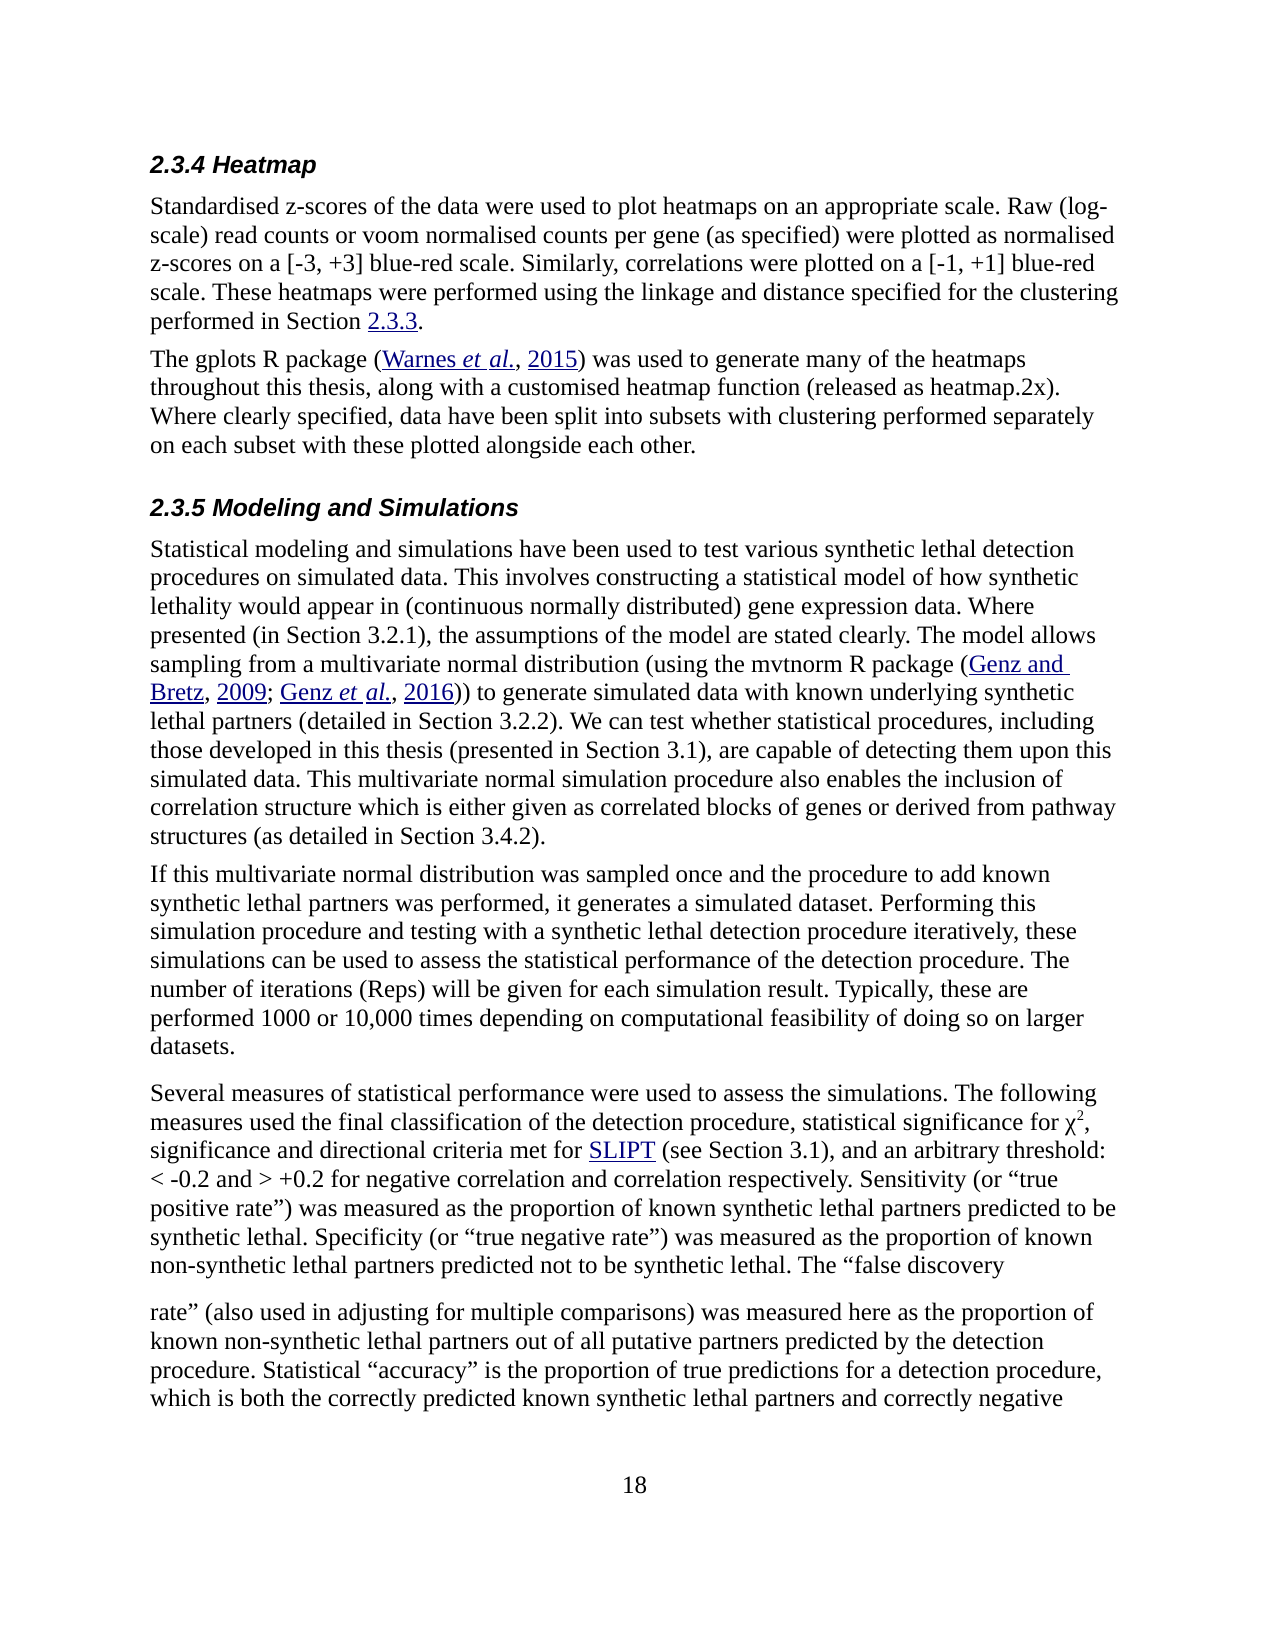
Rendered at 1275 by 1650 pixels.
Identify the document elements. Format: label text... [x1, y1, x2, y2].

subtitle 2.3.4 Heatmap [150, 150, 1125, 178]
text rate” (also used in adjusting for multiple comparisons) was measured here as the proportion of known non-synthetic lethal partners out of all putative partners predicted by the detection procedure. Statistical “accuracy” is the proportion of true predictions for a detection procedure, which is both the correctly predicted known synthetic lethal partners and correctly negative [150, 1297, 1125, 1412]
text If this multivariate normal distribution was sampled once and the procedure to add known synthetic lethal partners was performed, it generates a simulated dataset. Performing this simulation procedure and testing with a synthetic lethal detection procedure iteratively, these simulations can be used to assess the statistical performance of the detection procedure. The number of iterations (Reps) will be given for each simulation result. Typically, these are performed 1000 or 10,000 times depending on computational feasibility of doing so on larger datasets. [150, 859, 1125, 1060]
text The gplots R package (Warnes et al., 2015) was used to generate many of the heatmaps throughout this thesis, along with a customised heatmap function (released as heatmap.2x). Where clearly specified, data have been split into subsets with clustering performed separately on each subset with these plotted alongside each other. [150, 344, 1125, 459]
subtitle 2.3.5 Modeling and Simulations [150, 493, 1125, 521]
text Standardised z-scores of the data were used to plot heatmaps on an appropriate scale. Raw (log-scale) read counts or voom normalised counts per gene (as specified) were plotted as normalised z-scores on a [-3, +3] blue-red scale. Similarly, correlations were plotted on a [-1, +1] blue-red scale. These heatmaps were performed using the linkage and distance specified for the clustering performed in Section 2.3.3. [150, 191, 1125, 335]
text Statistical modeling and simulations have been used to test various synthetic lethal detection procedures on simulated data. This involves constructing a statistical model of how synthetic lethality would appear in (continuous normally distributed) gene expression data. Where presented (in Section 3.2.1), the assumptions of the model are stated clearly. The model allows sampling from a multivariate normal distribution (using the mvtnorm R package (Genz and Bretz, 2009; Genz et al., 2016)) to generate simulated data with known underlying synthetic lethal partners (detailed in Section 3.2.2). We can test whether statistical procedures, including those developed in this thesis (presented in Section 3.1), are capable of detecting them upon this simulated data. This multivariate normal simulation procedure also enables the inclusion of correlation structure which is either given as correlated blocks of genes or derived from pathway structures (as detailed in Section 3.4.2). [150, 534, 1125, 850]
text Several measures of statistical performance were used to assess the simulations. The following measures used the final classification of the detection procedure, statistical significance for χ2, significance and directional criteria met for SLIPT (see Section 3.1), and an arbitrary threshold: < -0.2 and > +0.2 for negative correlation and correlation respectively. Sensitivity (or “true positive rate”) was measured as the proportion of known synthetic lethal partners predicted to be synthetic lethal. Specificity (or “true negative rate”) was measured as the proportion of known non-synthetic lethal partners predicted not to be synthetic lethal. The “false discovery [150, 1078, 1125, 1279]
